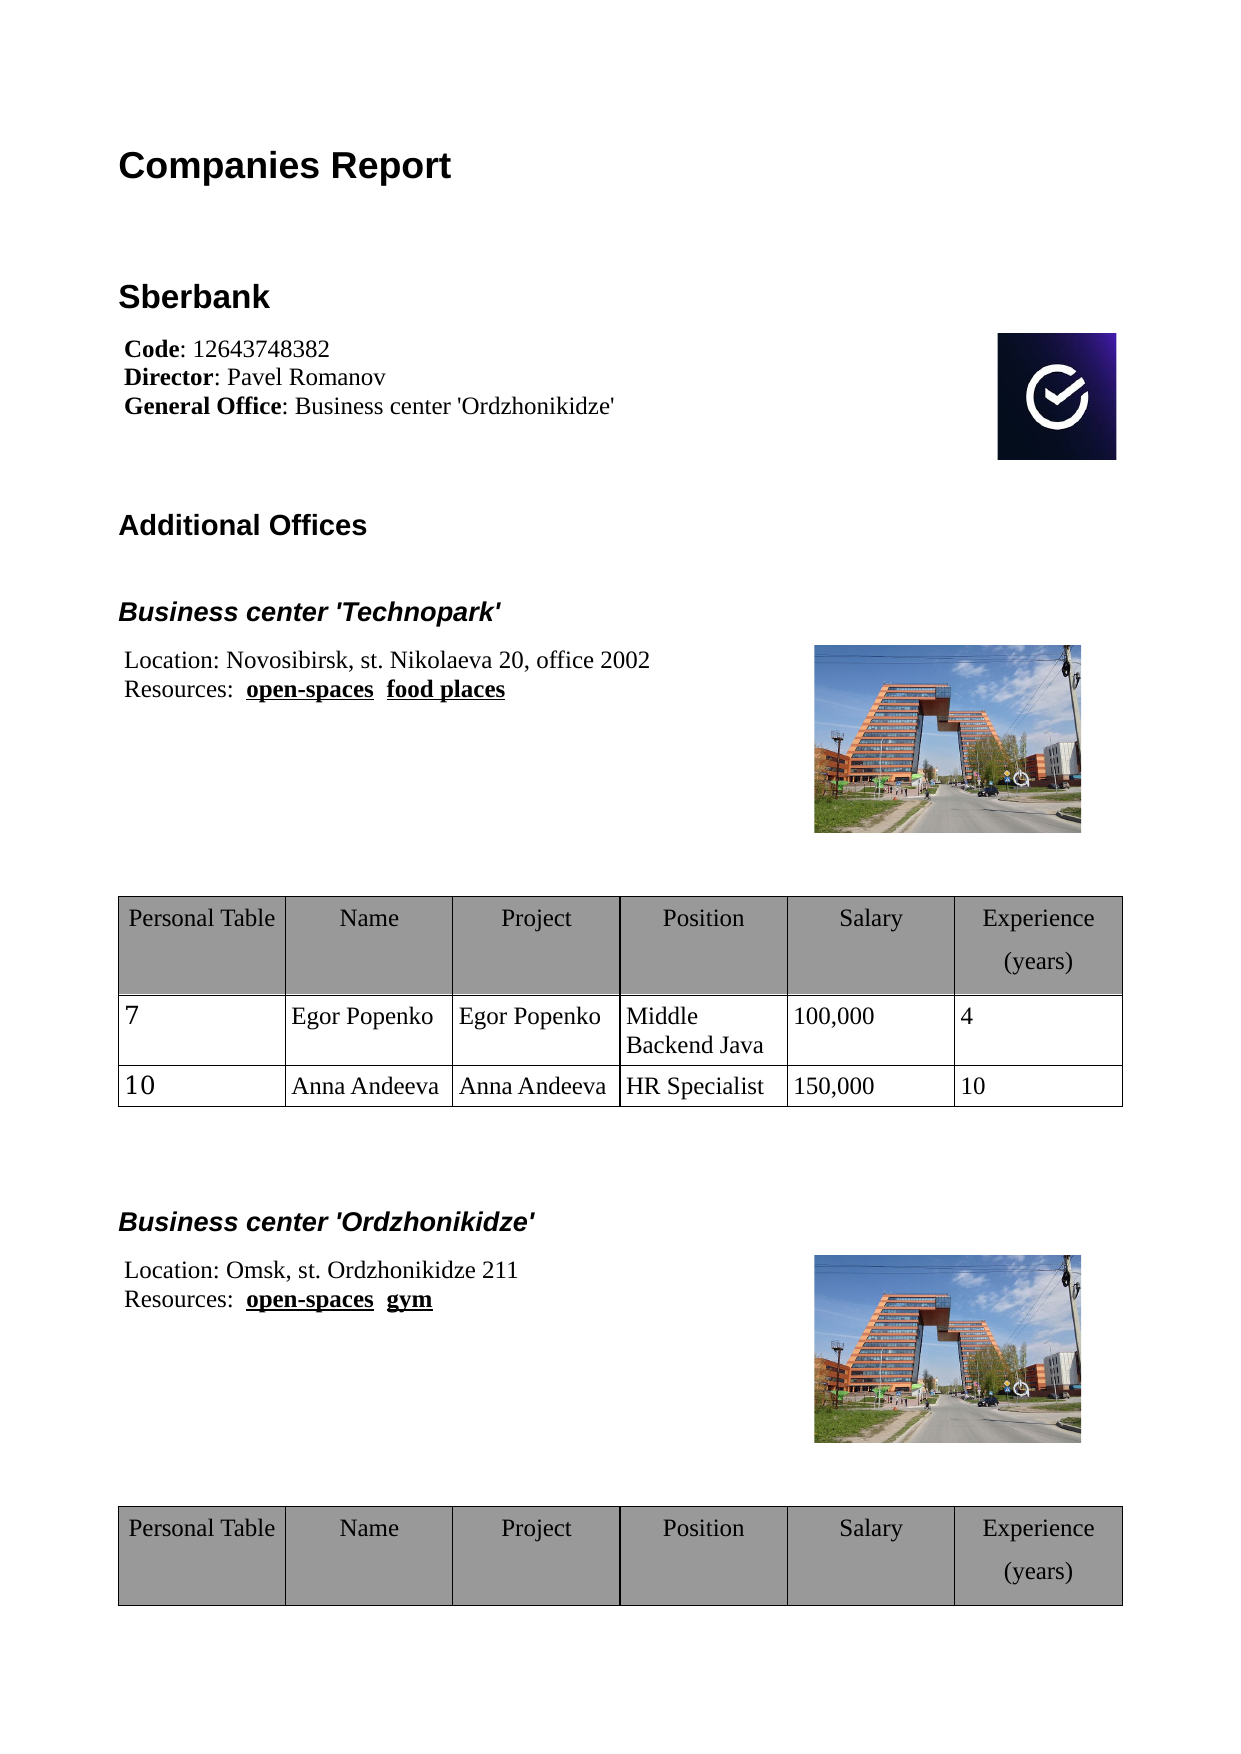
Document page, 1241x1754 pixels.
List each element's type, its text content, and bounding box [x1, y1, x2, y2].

table_header [826, 328, 1122, 465]
table_header Personal Table [119, 897, 285, 994]
table_cell Egor Popenko [286, 996, 452, 1064]
subtitle Business center 'Ordzhonikidze' [118, 1206, 1122, 1237]
table_header Name [286, 897, 452, 994]
table_header Project [453, 1507, 619, 1605]
picture [997, 333, 1117, 460]
table_header [773, 639, 1122, 867]
table_cell Anna Andeeva [453, 1066, 619, 1106]
table_header Position [621, 1507, 787, 1605]
subtitle Additional Offices [118, 508, 1122, 542]
table_header Position [621, 897, 787, 994]
subtitle Companies Report [118, 143, 1122, 186]
table_header Location: Novosibirsk, st. Nikolaeva 20, office 2002 Resources: open-spaces food places [118, 639, 773, 867]
table_header Code: 12643748382 Director: Pavel Romanov General Office: Business center 'Ordzhonikidze' [118, 328, 826, 465]
table_header [773, 1250, 1122, 1477]
table_header Salary [788, 1507, 954, 1605]
table_header Location: Omsk, st. Ordzhonikidze 211 Resources: open-spaces gym [118, 1250, 773, 1477]
table_cell Egor Popenko [453, 996, 619, 1064]
table_header Name [286, 1507, 452, 1605]
table_cell 150,000 [788, 1066, 954, 1106]
table_cell Anna Andeeva [286, 1066, 452, 1106]
table_header Experience (years) [955, 1507, 1122, 1605]
table_header Salary [788, 897, 954, 994]
picture [814, 645, 1082, 833]
picture [814, 1255, 1082, 1443]
table_header Project [453, 897, 619, 994]
table_cell HR Specialist [621, 1066, 787, 1106]
table_header Experience (years) [955, 897, 1122, 994]
table_cell 100,000 [788, 996, 954, 1064]
table_cell Middle Backend Java [621, 996, 787, 1064]
table_cell 7 [119, 996, 285, 1064]
subtitle Sberbank [118, 277, 1122, 316]
subtitle Business center 'Technopark' [118, 596, 1122, 627]
table_cell 4 [955, 996, 1122, 1064]
table_cell 10 [955, 1066, 1122, 1106]
table_header Personal Table [119, 1507, 285, 1605]
table_cell 10 [119, 1066, 285, 1106]
